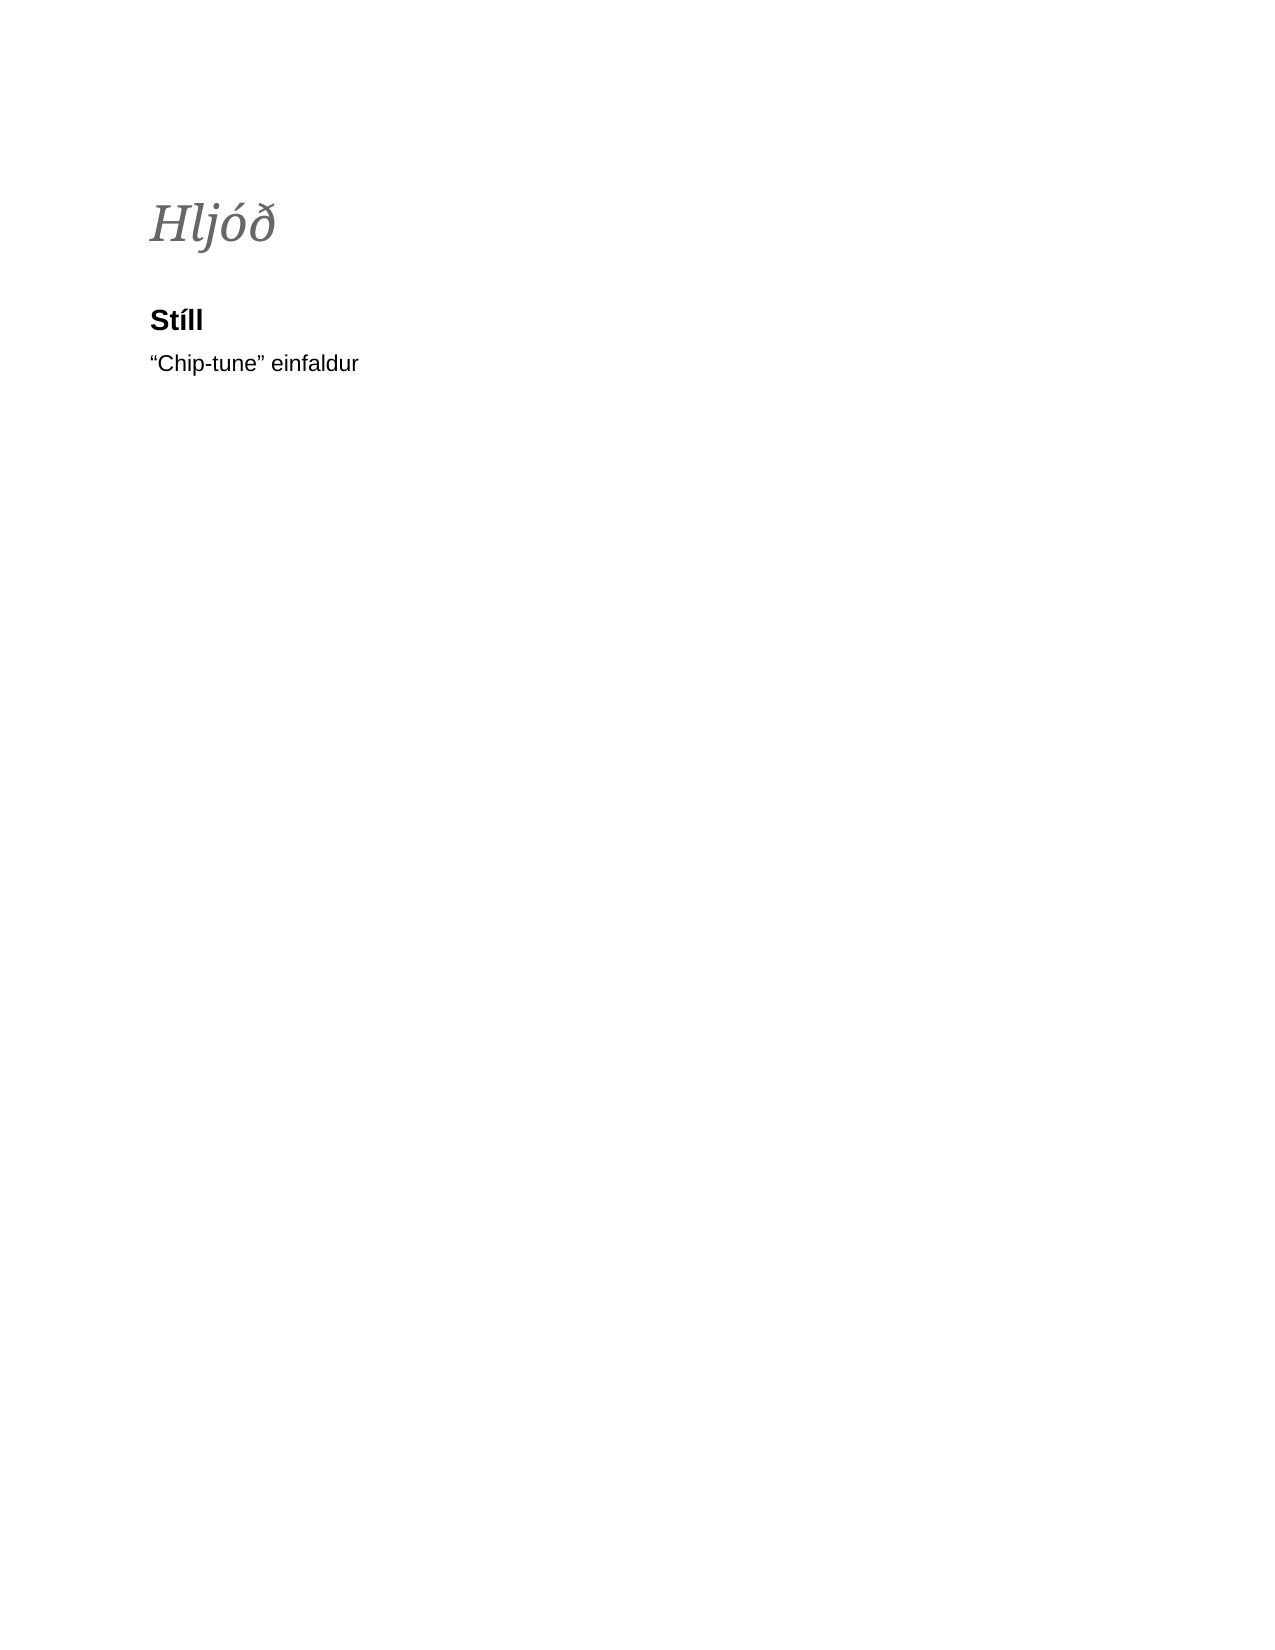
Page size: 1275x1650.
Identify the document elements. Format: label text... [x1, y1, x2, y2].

subtitle Stíll [150, 303, 1125, 337]
subtitle Hljóð [150, 187, 1125, 256]
text “Chip-tune” einfaldur [150, 350, 1125, 377]
